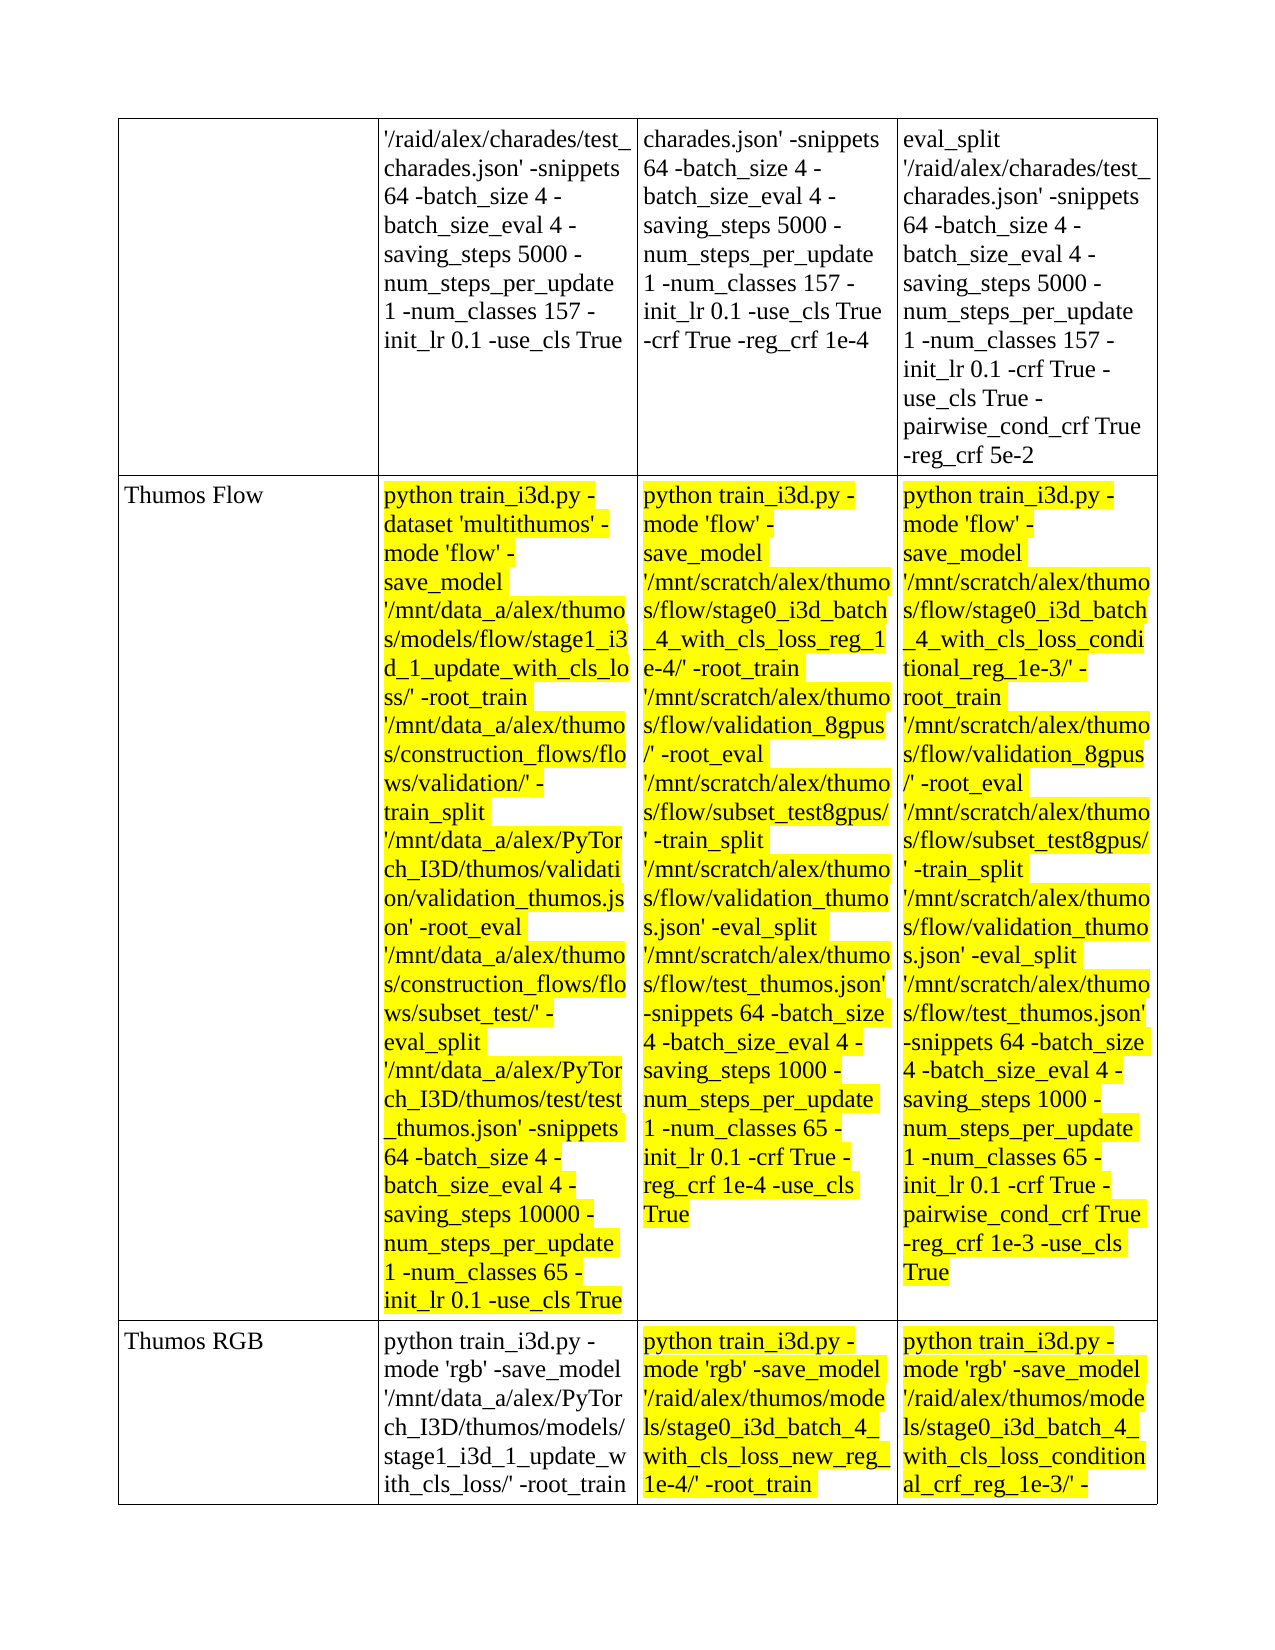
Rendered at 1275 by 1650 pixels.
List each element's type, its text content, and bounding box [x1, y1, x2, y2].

table_cell [119, 119, 378, 475]
table_cell python train_i3d.py -dataset 'multithumos' -mode 'flow' -save_model '/mnt/data_a/alex/thumos/models/flow/stage1_i3d_1_update_with_cls_loss/' -root_train '/mnt/data_a/alex/thumos/construction_flows/flows/validation/' -train_split '/mnt/data_a/alex/PyTorch_I3D/thumos/validation/validation_thumos.json' -root_eval '/mnt/data_a/alex/thumos/construction_flows/flows/subset_test/' -eval_split '/mnt/data_a/alex/PyTorch_I3D/thumos/test/test_thumos.json' -snippets 64 -batch_size 4 -batch_size_eval 4 -saving_steps 10000 -num_steps_per_update 1 -num_classes 65 -init_lr 0.1 -use_cls True [379, 476, 637, 1320]
table_cell python train_i3d.py -mode 'flow' -save_model '/mnt/scratch/alex/thumos/flow/stage0_i3d_batch_4_with_cls_loss_conditional_reg_1e-3/' -root_train '/mnt/scratch/alex/thumos/flow/validation_8gpus/' -root_eval '/mnt/scratch/alex/thumos/flow/subset_test8gpus/' -train_split '/mnt/scratch/alex/thumos/flow/validation_thumos.json' -eval_split '/mnt/scratch/alex/thumos/flow/test_thumos.json' -snippets 64 -batch_size 4 -batch_size_eval 4 -saving_steps 1000 -num_steps_per_update 1 -num_classes 65 -init_lr 0.1 -crf True -pairwise_cond_crf True -reg_crf 1e-3 -use_cls True [898, 476, 1157, 1320]
table_cell python train_i3d.py -mode 'flow' -save_model '/mnt/scratch/alex/thumos/flow/stage0_i3d_batch_4_with_cls_loss_reg_1e-4/' -root_train '/mnt/scratch/alex/thumos/flow/validation_8gpus/' -root_eval '/mnt/scratch/alex/thumos/flow/subset_test8gpus/' -train_split '/mnt/scratch/alex/thumos/flow/validation_thumos.json' -eval_split '/mnt/scratch/alex/thumos/flow/test_thumos.json' -snippets 64 -batch_size 4 -batch_size_eval 4 -saving_steps 1000 -num_steps_per_update 1 -num_classes 65 -init_lr 0.1 -crf True -reg_crf 1e-4 -use_cls True [638, 476, 897, 1320]
table_cell python train_i3d.py -mode 'rgb' -save_model '/mnt/data_a/alex/PyTorch_I3D/thumos/models/stage1_i3d_1_update_with_cls_loss/' -root_train [379, 1321, 637, 1504]
table_cell Thumos Flow [119, 476, 378, 1320]
table_cell Thumos RGB [119, 1321, 378, 1504]
table_cell python train_i3d.py -mode 'rgb' -save_model '/raid/alex/thumos/models/stage0_i3d_batch_4_with_cls_loss_new_reg_1e-4/' -root_train [638, 1321, 897, 1504]
table_cell python train_i3d.py -mode 'rgb' -save_model '/raid/alex/thumos/models/stage0_i3d_batch_4_with_cls_loss_conditional_crf_reg_1e-3/' [898, 1321, 1157, 1504]
table_cell charades.json' -snippets 64 -batch_size 4 -batch_size_eval 4 -saving_steps 5000 -num_steps_per_update 1 -num_classes 157 -init_lr 0.1 -use_cls True -crf True -reg_crf 1e-4 [638, 119, 897, 475]
table_cell -eval_split '/raid/alex/charades/test_charades.json' -snippets 64 -batch_size 4 -batch_size_eval 4 -saving_steps 5000 -num_steps_per_update 1 -num_classes 157 -init_lr 0.1 -crf True -use_cls True -pairwise_cond_crf True -reg_crf 5e-2 [898, 119, 1157, 475]
table_cell '/raid/alex/charades/test_charades.json' -snippets 64 -batch_size 4 -batch_size_eval 4 -saving_steps 5000 -num_steps_per_update 1 -num_classes 157 -init_lr 0.1 -use_cls True [379, 119, 637, 475]
